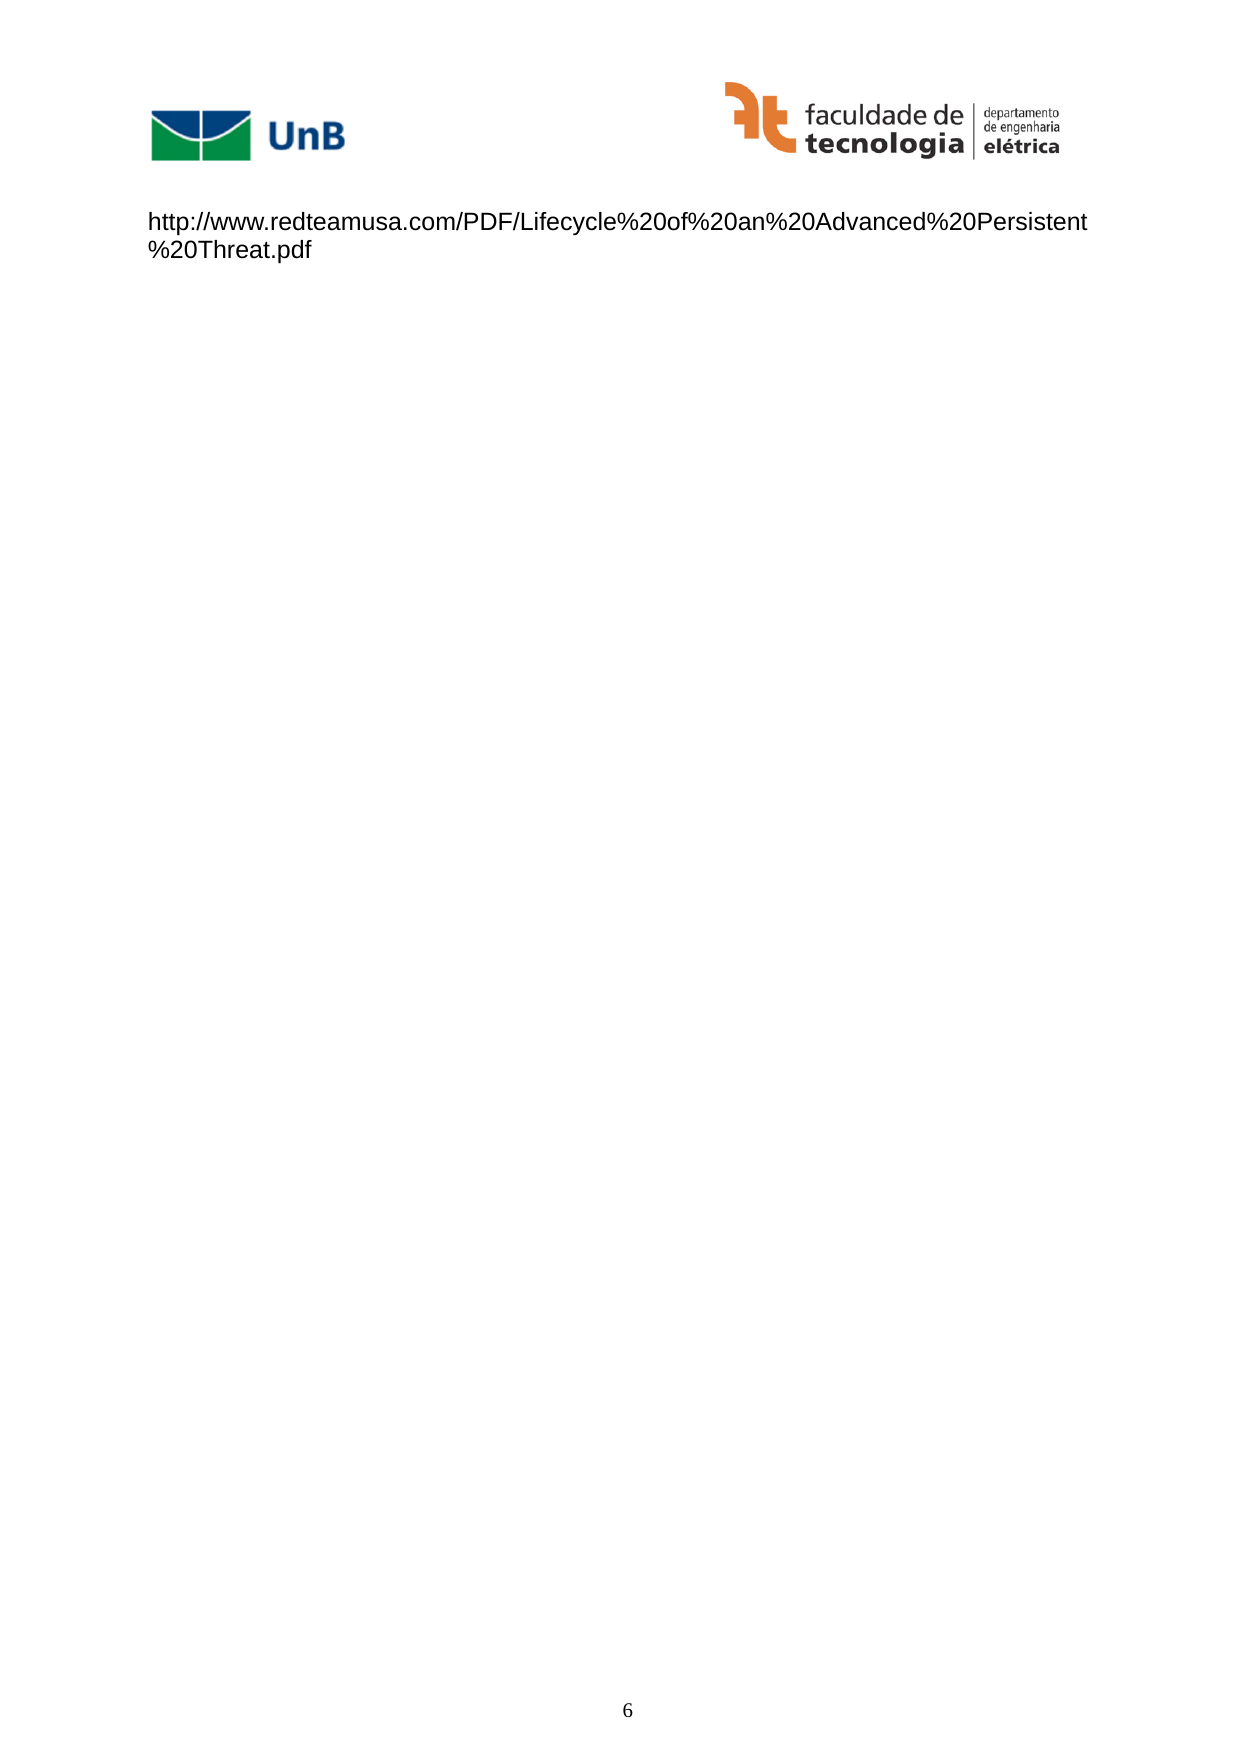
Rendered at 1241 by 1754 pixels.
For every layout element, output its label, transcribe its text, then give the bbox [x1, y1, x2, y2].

picture [147, 103, 347, 166]
text http://www.redteamusa.com/PDF/Lifecycle%20of%20an%20Advanced%20Persistent%20Threat.pdf [148, 207, 1107, 264]
picture [716, 75, 1069, 166]
